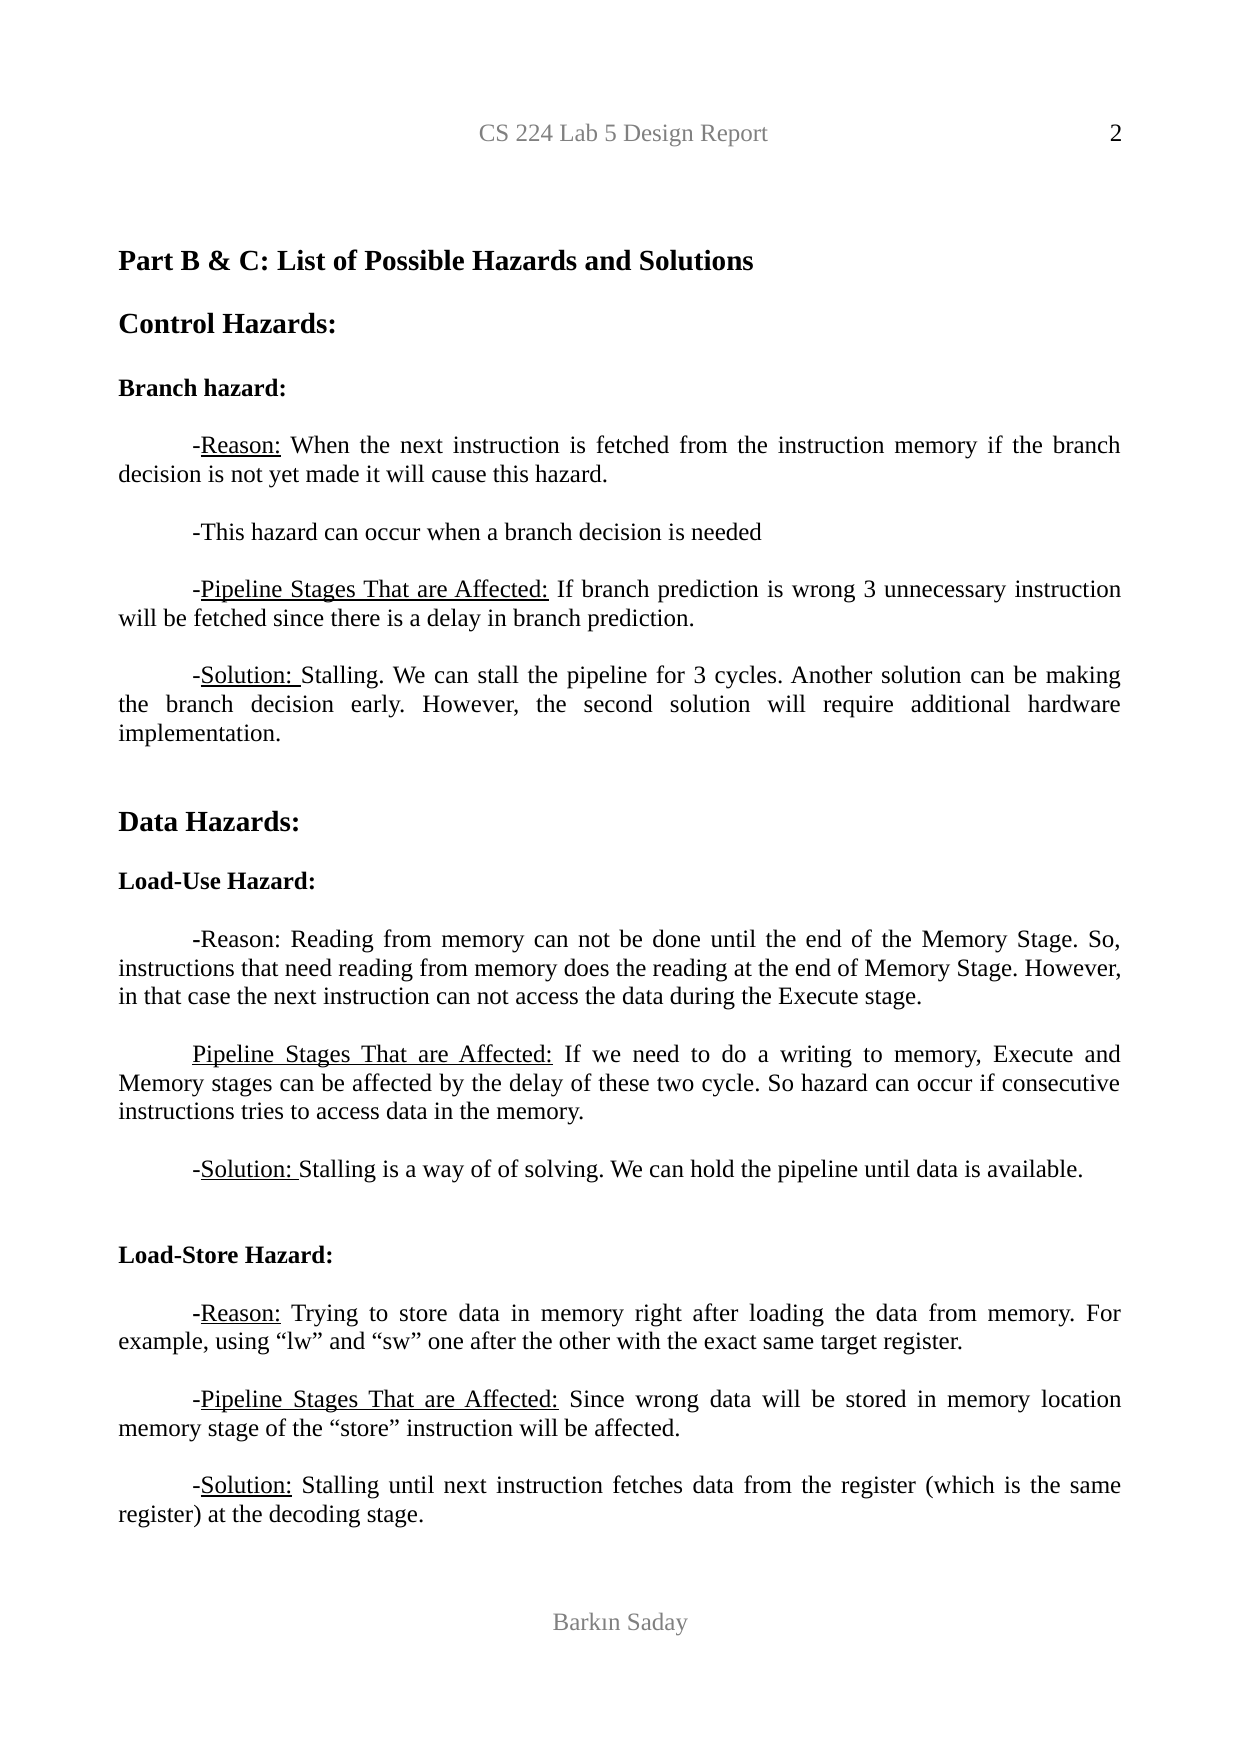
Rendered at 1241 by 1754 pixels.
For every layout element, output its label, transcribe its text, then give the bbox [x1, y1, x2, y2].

text -Reason: Trying to store data in memory right after loading the data from memory. For example, using “lw” and “sw” one after the other with the exact same target register. [118, 1298, 1122, 1355]
text Control Hazards: [118, 306, 1122, 339]
text Branch hazard: [118, 373, 1122, 402]
text Data Hazards: [118, 804, 1122, 838]
text -Reason: Reading from memory can not be done until the end of the Memory Stage. So, instructions that need reading from memory does the reading at the end of Memory Stage. However, in that case the next instruction can not access the data during the Execute stage. [118, 924, 1122, 1010]
text -This hazard can occur when a branch decision is needed [118, 517, 1122, 545]
text Load-Store Hazard: [118, 1240, 1122, 1269]
text -Pipeline Stages That are Affected: If branch prediction is wrong 3 unnecessary instruction will be fetched since there is a delay in branch prediction. [118, 574, 1122, 632]
text -Pipeline Stages That are Affected: Since wrong data will be stored in memory location memory stage of the “store” instruction will be affected. [118, 1384, 1122, 1441]
text -Reason: When the next instruction is fetched from the instruction memory if the branch decision is not yet made it will cause this hazard. [118, 430, 1122, 488]
text -Solution: Stalling is a way of of solving. We can hold the pipeline until data is available. [118, 1154, 1122, 1183]
text Load-Use Hazard: [118, 866, 1122, 895]
text Part B & C: List of Possible Hazards and Solutions [118, 243, 1122, 277]
text -Solution: Stalling. We can stall the pipeline for 3 cycles. Another solution can be making the branch decision early. However, the second solution will require additional hardware implementation. [118, 660, 1122, 747]
text -Solution: Stalling until next instruction fetches data from the register (which is the same register) at the decoding stage. [118, 1470, 1122, 1528]
text Pipeline Stages That are Affected: If we need to do a writing to memory, Execute and Memory stages can be affected by the delay of these two cycle. So hazard can occur if consecutive instructions tries to access data in the memory. [118, 1039, 1122, 1125]
